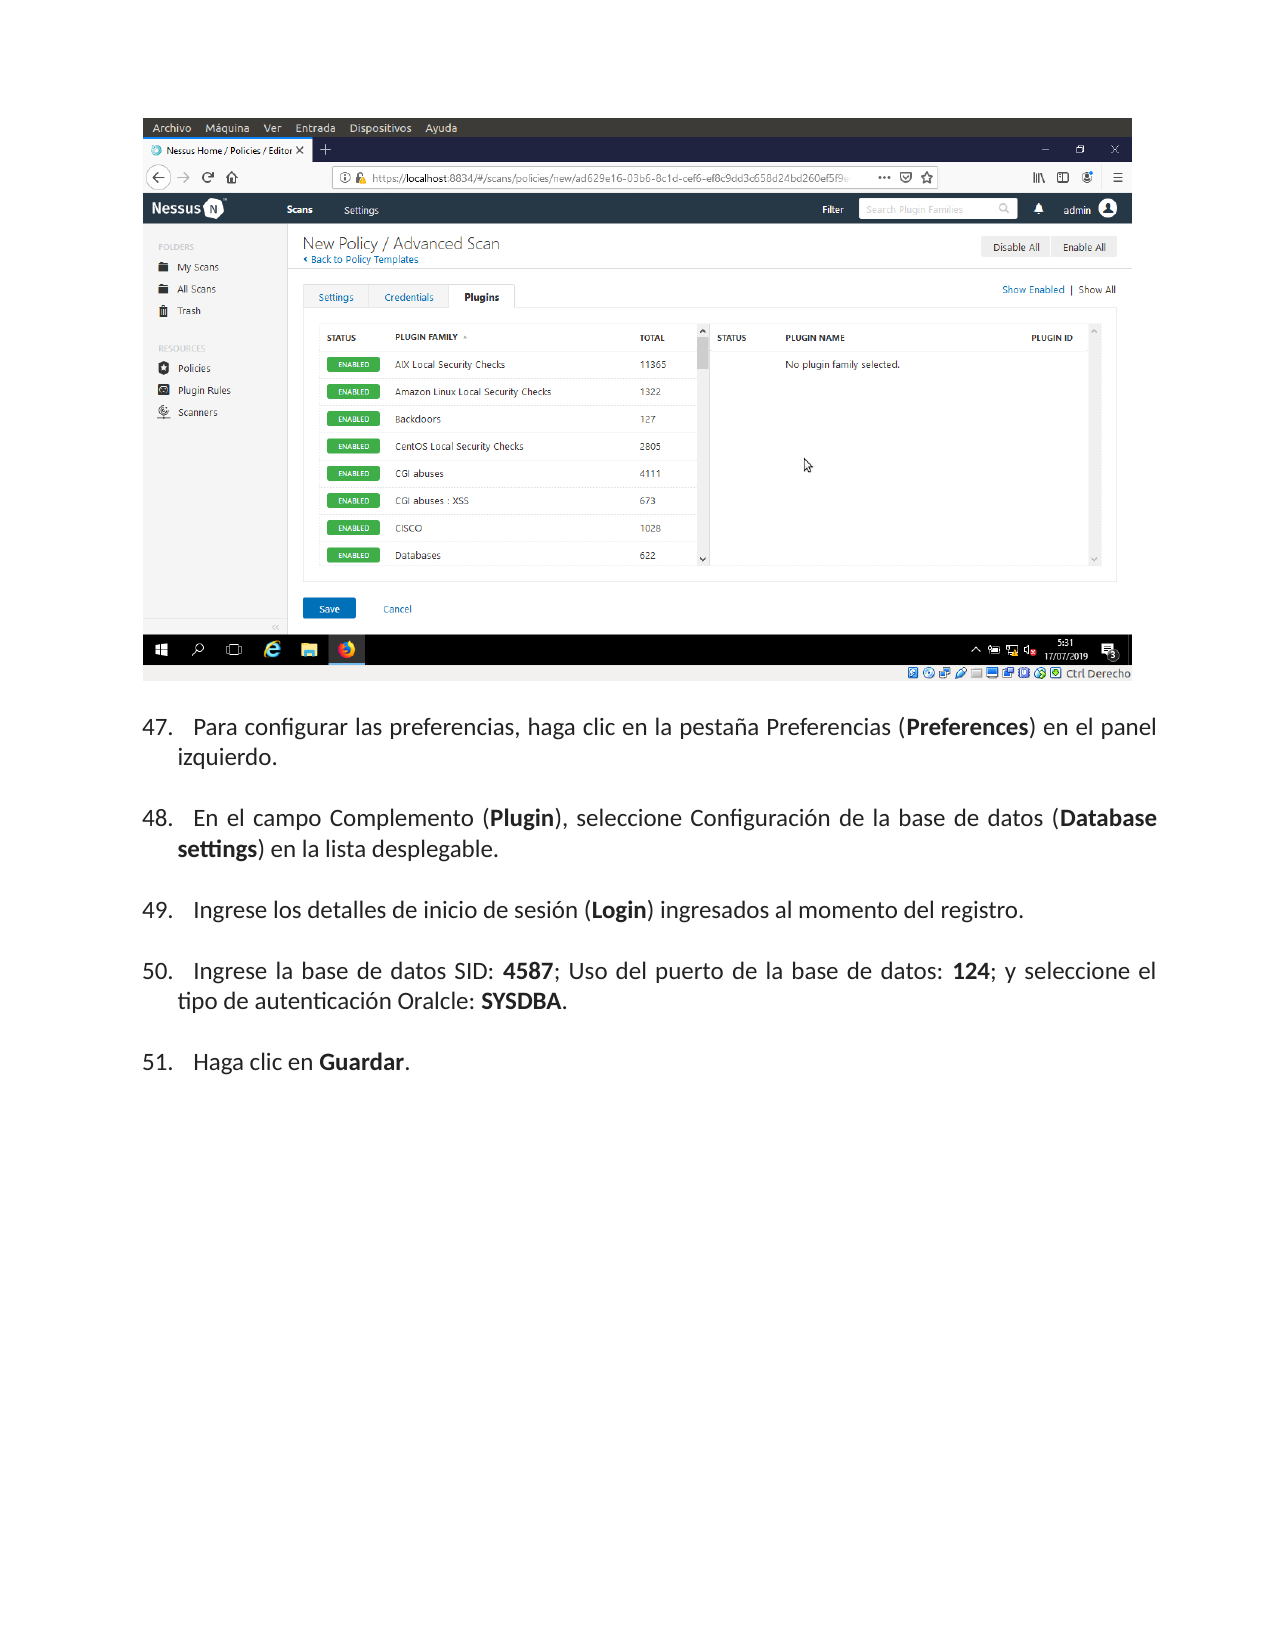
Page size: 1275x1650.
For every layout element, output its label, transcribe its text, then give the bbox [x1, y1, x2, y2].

list En el campo Complemento (Plugin), seleccione Configuración de la base de datos (Database settings) en la lista desplegable. [142, 802, 1157, 863]
list Ingrese los detalles de inicio de sesión (Login) ingresados al momento del registro. [142, 894, 1157, 924]
picture [143, 118, 1132, 681]
list Haga clic en Guardar. [142, 1046, 1157, 1077]
list Ingrese la base de datos SID: 4587; Uso del puerto de la base de datos: 124; y seleccione el tipo de autenticación Oralcle: SYSDBA. [142, 955, 1157, 1016]
list Para configurar las preferencias, haga clic en la pestaña Preferencias (Preferences) en el panel izquierdo. [142, 711, 1157, 772]
